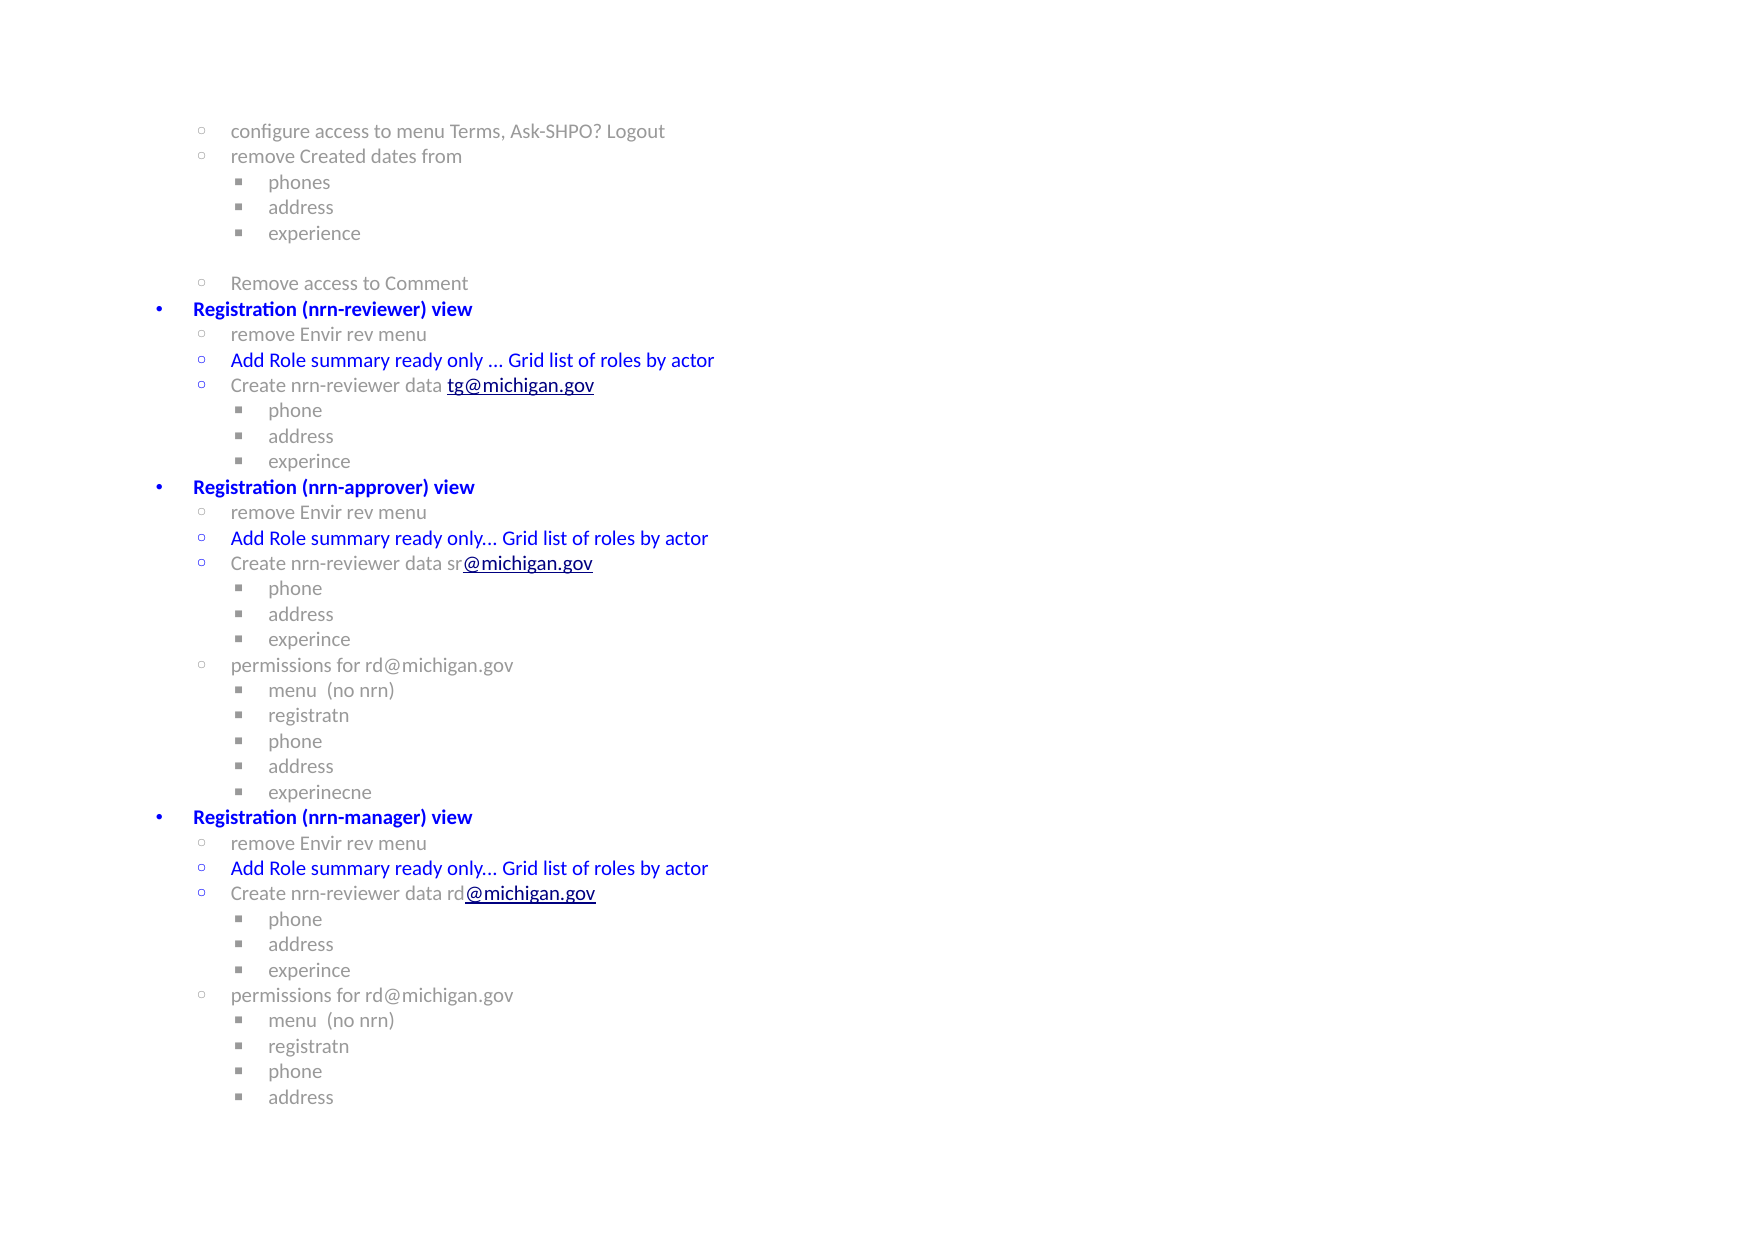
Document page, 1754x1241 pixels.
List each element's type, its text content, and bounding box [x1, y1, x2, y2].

list address [231, 423, 1636, 448]
list Registration (nrn-approver) view [156, 474, 1636, 499]
list registratn [231, 1033, 1636, 1058]
list menu (no nrn) [231, 1008, 1636, 1033]
list experince [231, 957, 1636, 982]
list registratn [231, 703, 1636, 728]
list Add Role summary ready only ... Grid list of roles by actor [193, 347, 1636, 372]
list address [231, 194, 1636, 220]
list Create nrn-reviewer data tg@michigan.gov [193, 372, 1636, 398]
list phone [231, 906, 1636, 931]
list Create nrn-reviewer data rd@michigan.gov [193, 881, 1636, 906]
list configure access to menu Terms, Ask-SHPO? Logout [193, 118, 1636, 143]
list Create nrn-reviewer data sr@michigan.gov [193, 550, 1636, 576]
list address [231, 1084, 1636, 1109]
list experince [231, 626, 1636, 652]
list phone [231, 576, 1636, 601]
list remove Created dates from [193, 143, 1636, 169]
list address [231, 753, 1636, 779]
list experince [231, 448, 1636, 474]
list Remove access to Comment [193, 271, 1636, 296]
list permissions for rd@michigan.gov [193, 652, 1636, 677]
list phone [231, 728, 1636, 753]
list address [231, 601, 1636, 626]
list menu (no nrn) [231, 677, 1636, 703]
list remove Envir rev menu [193, 830, 1636, 855]
list Add Role summary ready only... Grid list of roles by actor [193, 525, 1636, 550]
list remove Envir rev menu [193, 321, 1636, 347]
list phone [231, 398, 1636, 423]
list Registration (nrn-manager) view [156, 804, 1636, 830]
list remove Envir rev menu [193, 499, 1636, 525]
list permissions for rd@michigan.gov [193, 982, 1636, 1008]
list experinecne [231, 779, 1636, 804]
list address [231, 931, 1636, 957]
list phone [231, 1058, 1636, 1084]
list phones [231, 169, 1636, 194]
list Registration (nrn-reviewer) view [156, 296, 1636, 321]
list Add Role summary ready only... Grid list of roles by actor [193, 855, 1636, 881]
list experience [231, 220, 1636, 245]
